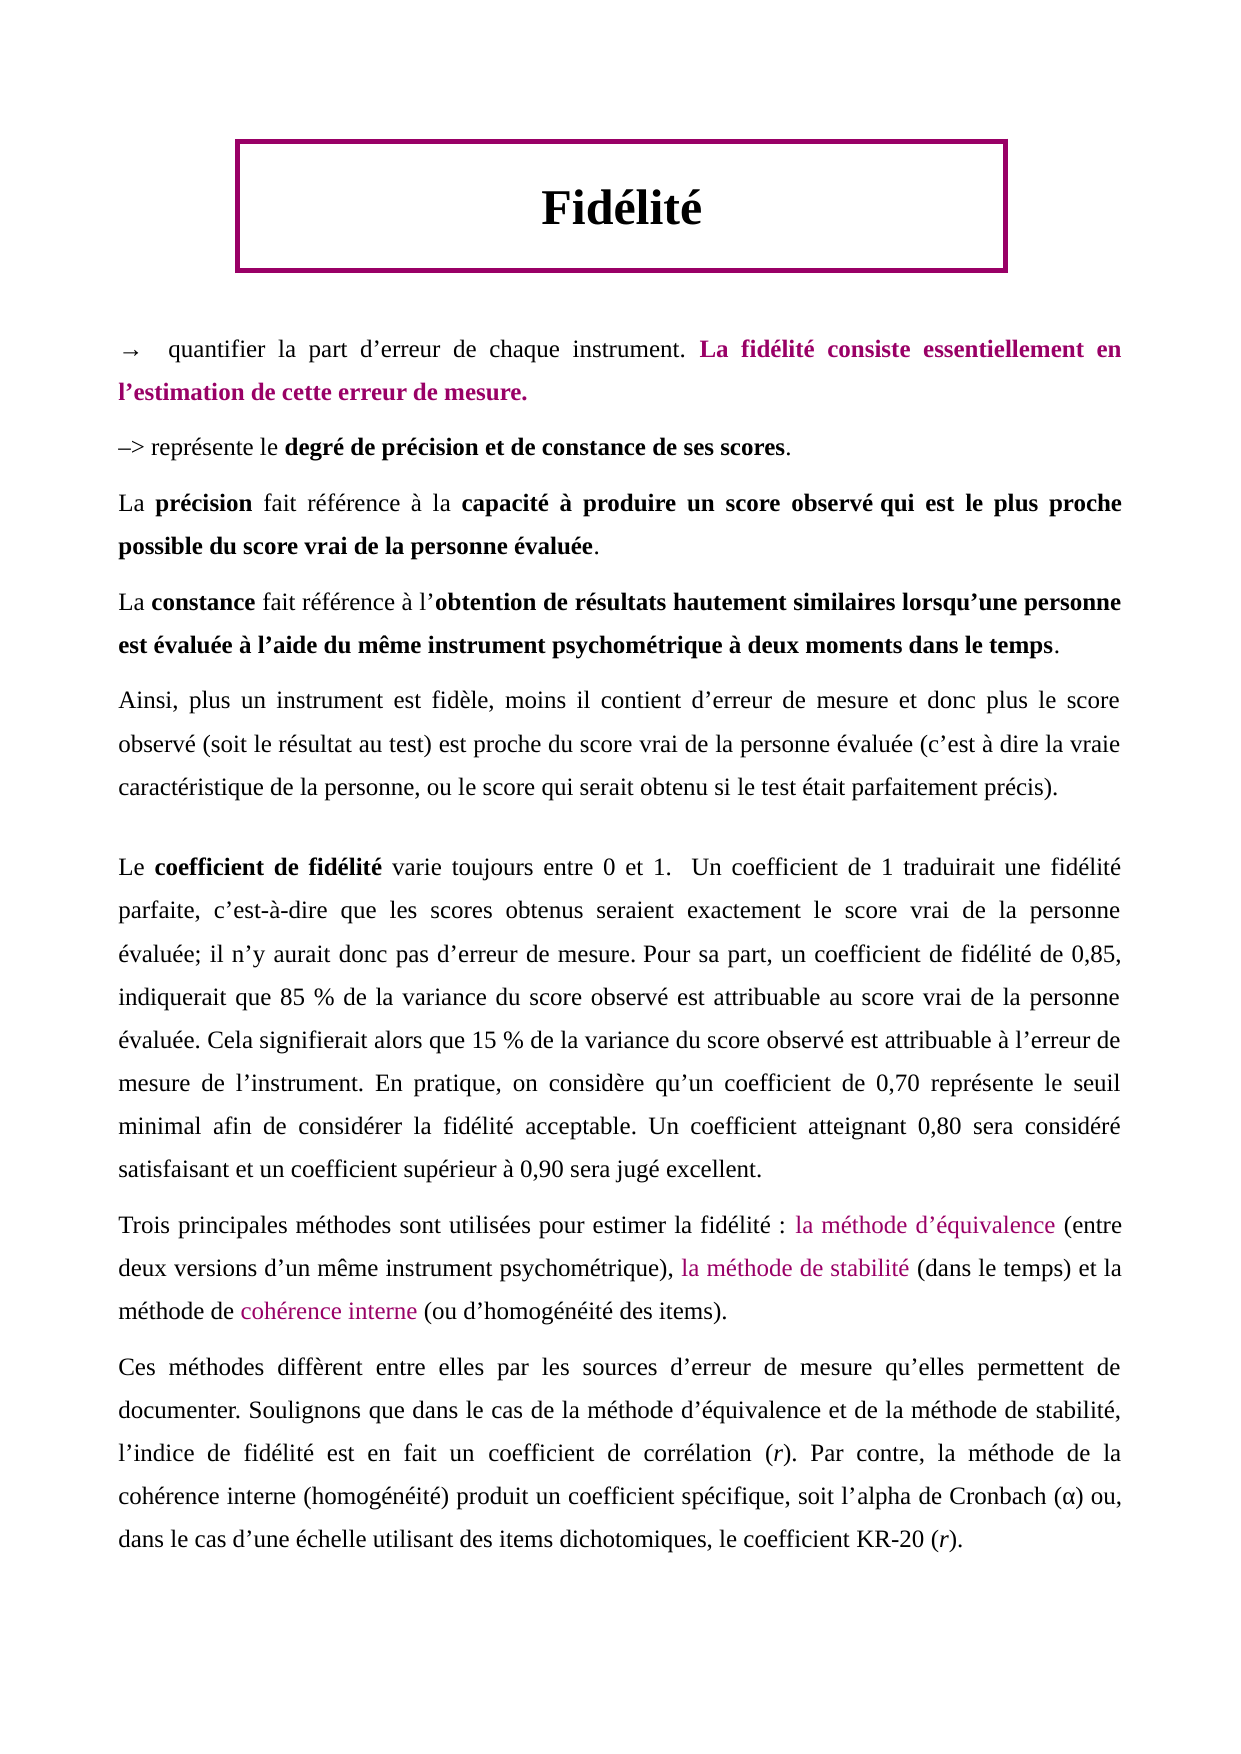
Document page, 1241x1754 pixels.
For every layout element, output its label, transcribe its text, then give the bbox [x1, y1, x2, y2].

subtitle Le coefficient de fidélité varie toujours entre 0 et 1. Un coefficient de 1 traduirait une fidélité parfaite, c’est-à-dire que les scores obtenus seraient exactement le score vrai de la personne évaluée; il n’y aurait donc pas d’erreur de mesure. Pour sa part, un coefficient de fidélité de 0,85, indiquerait que 85 % de la variance du score observé est attribuable au score vrai de la personne évaluée. Cela signifierait alors que 15 % de la variance du score observé est attribuable à l’erreur de mesure de l’instrument. En pratique, on considère qu’un coefficient de 0,70 représente le seuil minimal afin de considérer la fidélité acceptable. Un coefficient atteignant 0,80 sera considéré satisfaisant et un coefficient supérieur à 0,90 sera jugé excellent. [118, 852, 1122, 1183]
text La précision fait référence à la capacité à produire un score observé qui est le plus proche possible du score vrai de la personne évaluée. [118, 488, 1122, 560]
text La constance fait référence à l’obtention de résultats hautement similaires lorsqu’une personne est évaluée à l’aide du même instrument psychométrique à deux moments dans le temps. [118, 587, 1122, 659]
text Trois principales méthodes sont utilisées pour estimer la fidélité : la méthode d’équivalence (entre deux versions d’un même instrument psychométrique), la méthode de stabilité (dans le temps) et la méthode de cohérence interne (ou d’homogénéité des items). [118, 1210, 1122, 1325]
text –> représente le degré de précision et de constance de ses scores. [118, 432, 1122, 461]
text Ces méthodes diffèrent entre elles par les sources d’erreur de mesure qu’elles permettent de documenter. Soulignons que dans le cas de la méthode d’équivalence et de la méthode de stabilité, l’indice de fidélité est en fait un coefficient de corrélation (r). Par contre, la méthode de la cohérence interne (homogénéité) produit un coefficient spécifique, soit l’alpha de Cronbach (α) ou, dans le cas d’une échelle utilisant des items dichotomiques, le coefficient KR-20 (r). [118, 1352, 1122, 1553]
text Ainsi, plus un instrument est fidèle, moins il contient d’erreur de mesure et donc plus le score observé (soit le résultat au test) est proche du score vrai de la personne évaluée (c’est à dire la vraie caractéristique de la personne, ou le score qui serait obtenu si le test était parfaitement précis). [118, 686, 1122, 801]
subtitle Fidélité [249, 178, 994, 235]
text → quantifier la part d’erreur de chaque instrument. La fidélité consiste essentiellement en l’estimation de cette erreur de mesure. [118, 334, 1122, 406]
